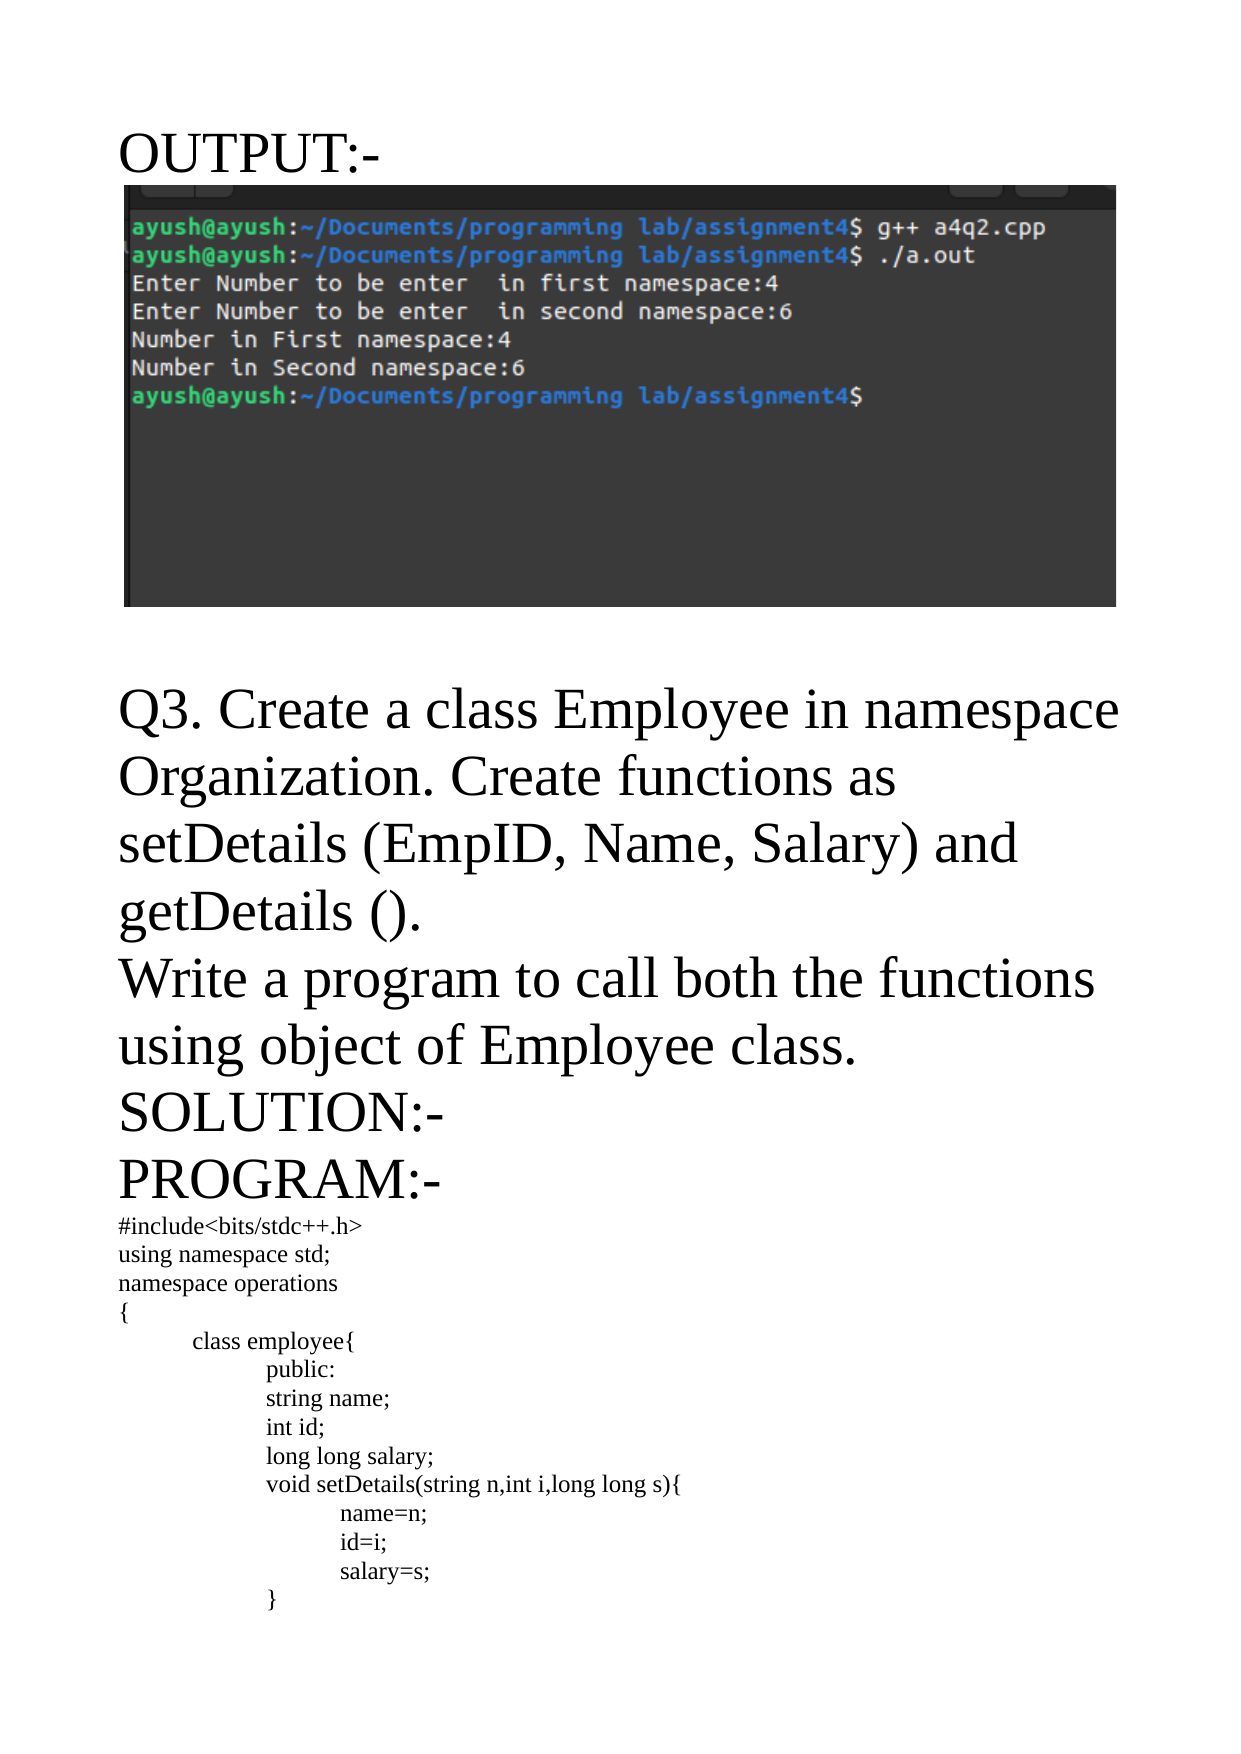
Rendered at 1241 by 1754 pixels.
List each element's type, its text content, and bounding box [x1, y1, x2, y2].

text setDetails (EmpID, Name, Salary) and getDetails (). [118, 808, 1122, 942]
text string name; [118, 1383, 1122, 1412]
text SOLUTION:- [118, 1077, 1122, 1144]
picture [124, 185, 1117, 607]
text void setDetails(string n,int i,long long s){ [118, 1469, 1122, 1498]
text class employee{ [118, 1326, 1122, 1354]
text Write a program to call both the functions using object of Employee class. [118, 942, 1122, 1077]
text namespace operations [118, 1268, 1122, 1297]
text } [118, 1584, 1122, 1613]
text public: [118, 1354, 1122, 1383]
text long long salary; [118, 1441, 1122, 1469]
text name=n; [118, 1498, 1122, 1527]
text PROGRAM:- [118, 1144, 1122, 1211]
text #include<bits/stdc++.h> [118, 1211, 1122, 1239]
text Q3. Create a class Employee in namespace Organization. Create functions as [118, 674, 1122, 808]
text salary=s; [118, 1556, 1122, 1584]
text int id; [118, 1412, 1122, 1441]
text { [118, 1297, 1122, 1326]
text using namespace std; [118, 1239, 1122, 1268]
text OUTPUT:- [118, 118, 1122, 185]
text id=i; [118, 1527, 1122, 1556]
